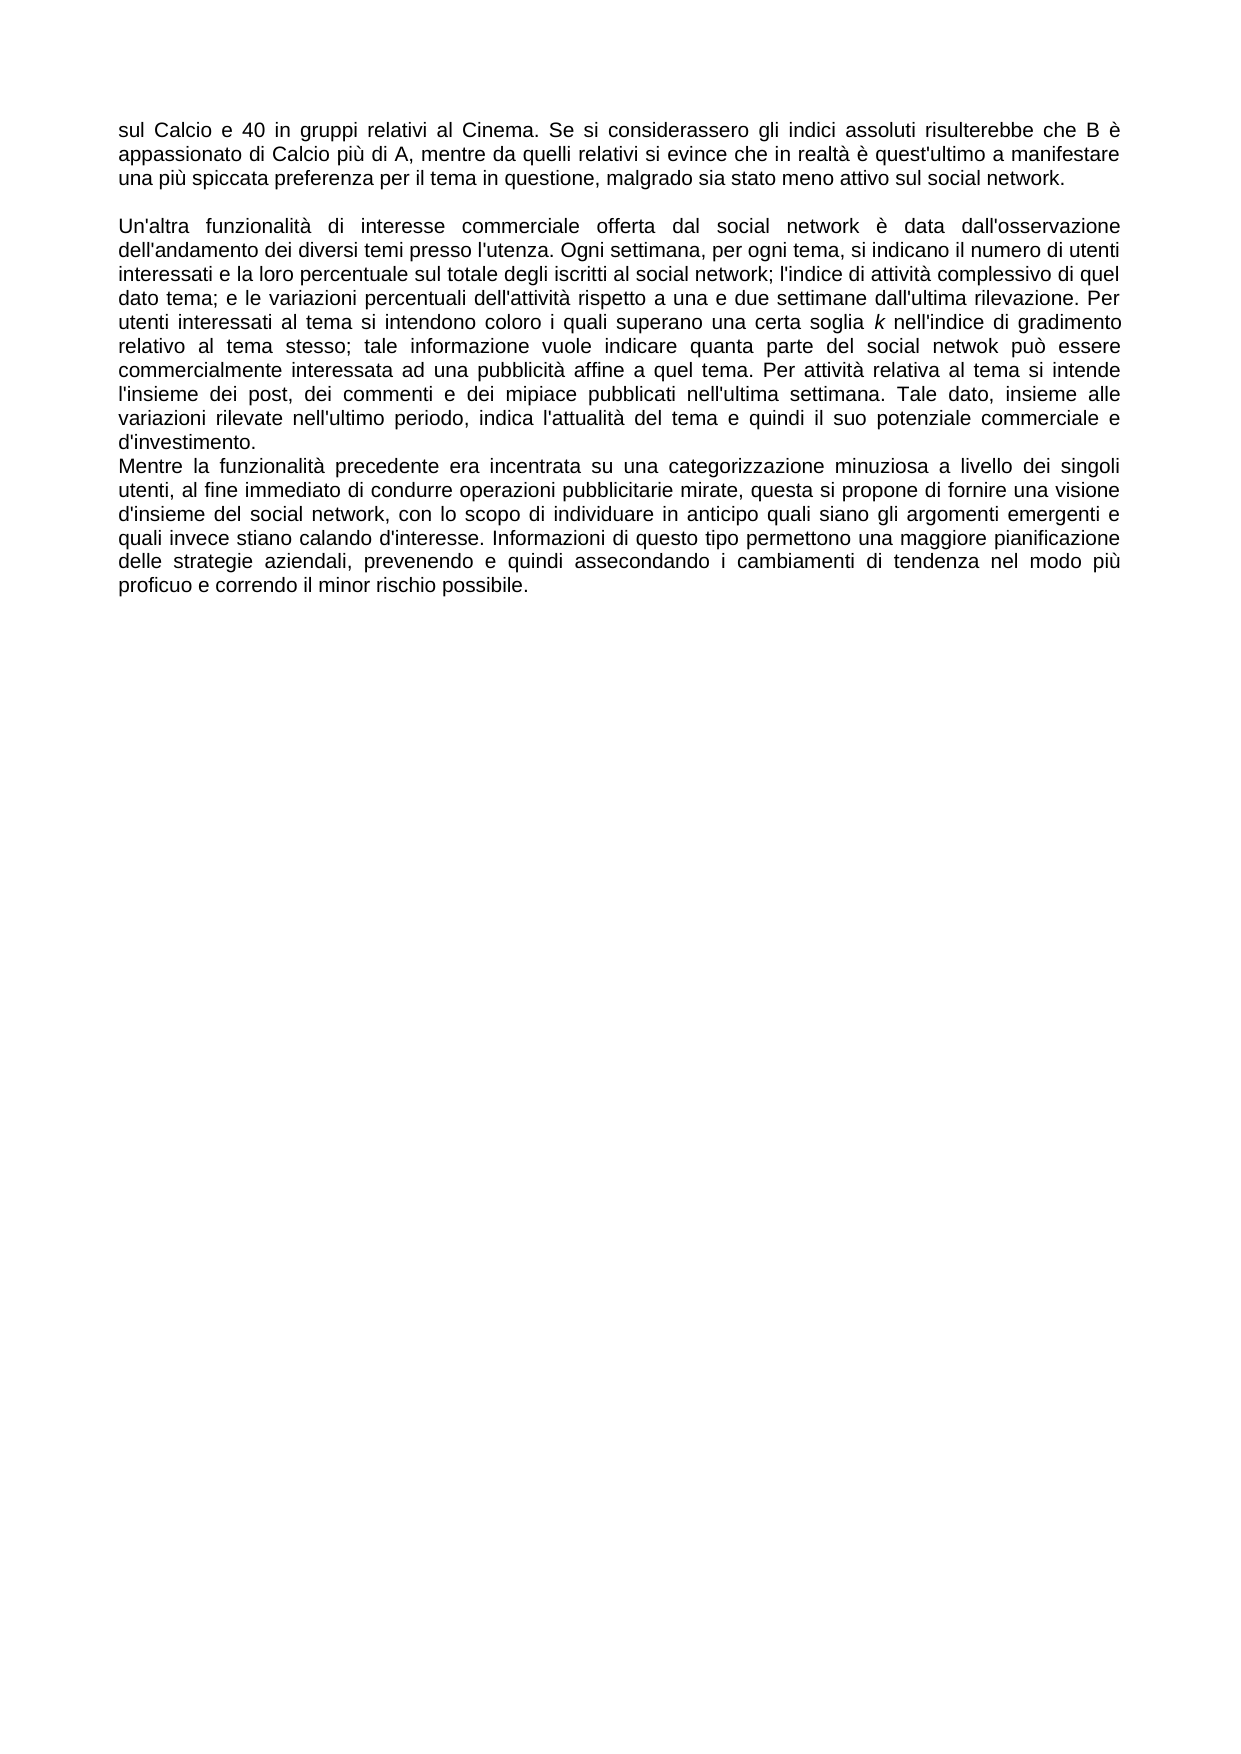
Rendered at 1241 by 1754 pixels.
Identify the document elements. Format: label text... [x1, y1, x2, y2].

text sul Calcio e 40 in gruppi relativi al Cinema. Se si considerassero gli indici assoluti risulterebbe che B è appassionato di Calcio più di A, mentre da quelli relativi si evince che in realtà è quest'ultimo a manifestare una più spiccata preferenza per il tema in questione, malgrado sia stato meno attivo sul social network. [118, 118, 1122, 190]
text Un'altra funzionalità di interesse commerciale offerta dal social network è data dall'osservazione dell'andamento dei diversi temi presso l'utenza. Ogni settimana, per ogni tema, si indicano il numero di utenti interessati e la loro percentuale sul totale degli iscritti al social network; l'indice di attività complessivo di quel dato tema; e le variazioni percentuali dell'attività rispetto a una e due settimane dall'ultima rilevazione. Per utenti interessati al tema si intendono coloro i quali superano una certa soglia k nell'indice di gradimento relativo al tema stesso; tale informazione vuole indicare quanta parte del social netwok può essere commercialmente interessata ad una pubblicità affine a quel tema. Per attività relativa al tema si intende l'insieme dei post, dei commenti e dei mipiace pubblicati nell'ultima settimana. Tale dato, insieme alle variazioni rilevate nell'ultimo periodo, indica l'attualità del tema e quindi il suo potenziale commerciale e d'investimento. [118, 214, 1122, 453]
text Mentre la funzionalità precedente era incentrata su una categorizzazione minuziosa a livello dei singoli utenti, al fine immediato di condurre operazioni pubblicitarie mirate, questa si propone di fornire una visione d'insieme del social network, con lo scopo di individuare in anticipo quali siano gli argomenti emergenti e quali invece stiano calando d'interesse. Informazioni di questo tipo permettono una maggiore pianificazione delle strategie aziendali, prevenendo e quindi assecondando i cambiamenti di tendenza nel modo più proficuo e correndo il minor rischio possibile. [118, 453, 1122, 597]
